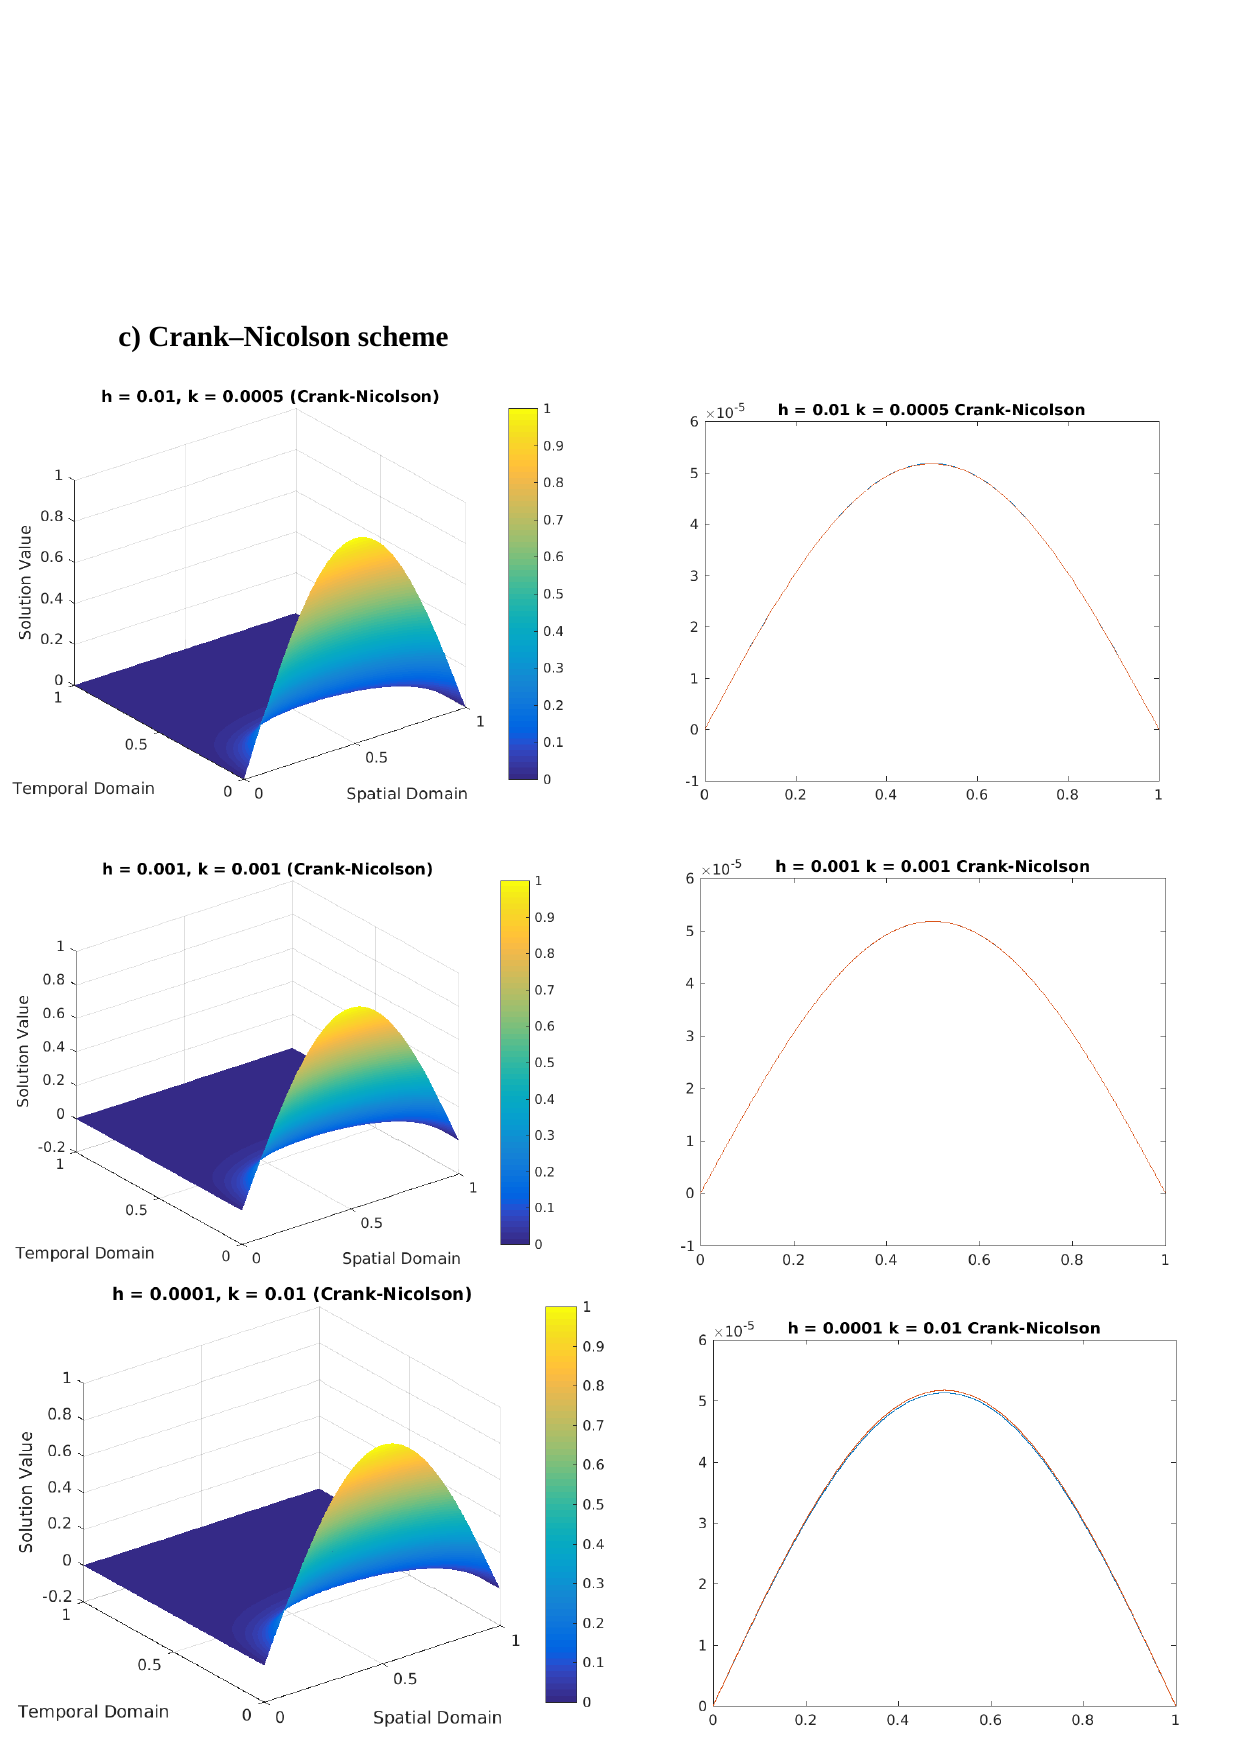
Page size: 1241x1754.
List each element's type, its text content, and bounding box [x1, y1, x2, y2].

picture [11, 845, 1232, 1754]
picture [8, 375, 613, 828]
picture [628, 388, 1214, 828]
text c) Crank–Nicolson scheme [118, 319, 1122, 353]
